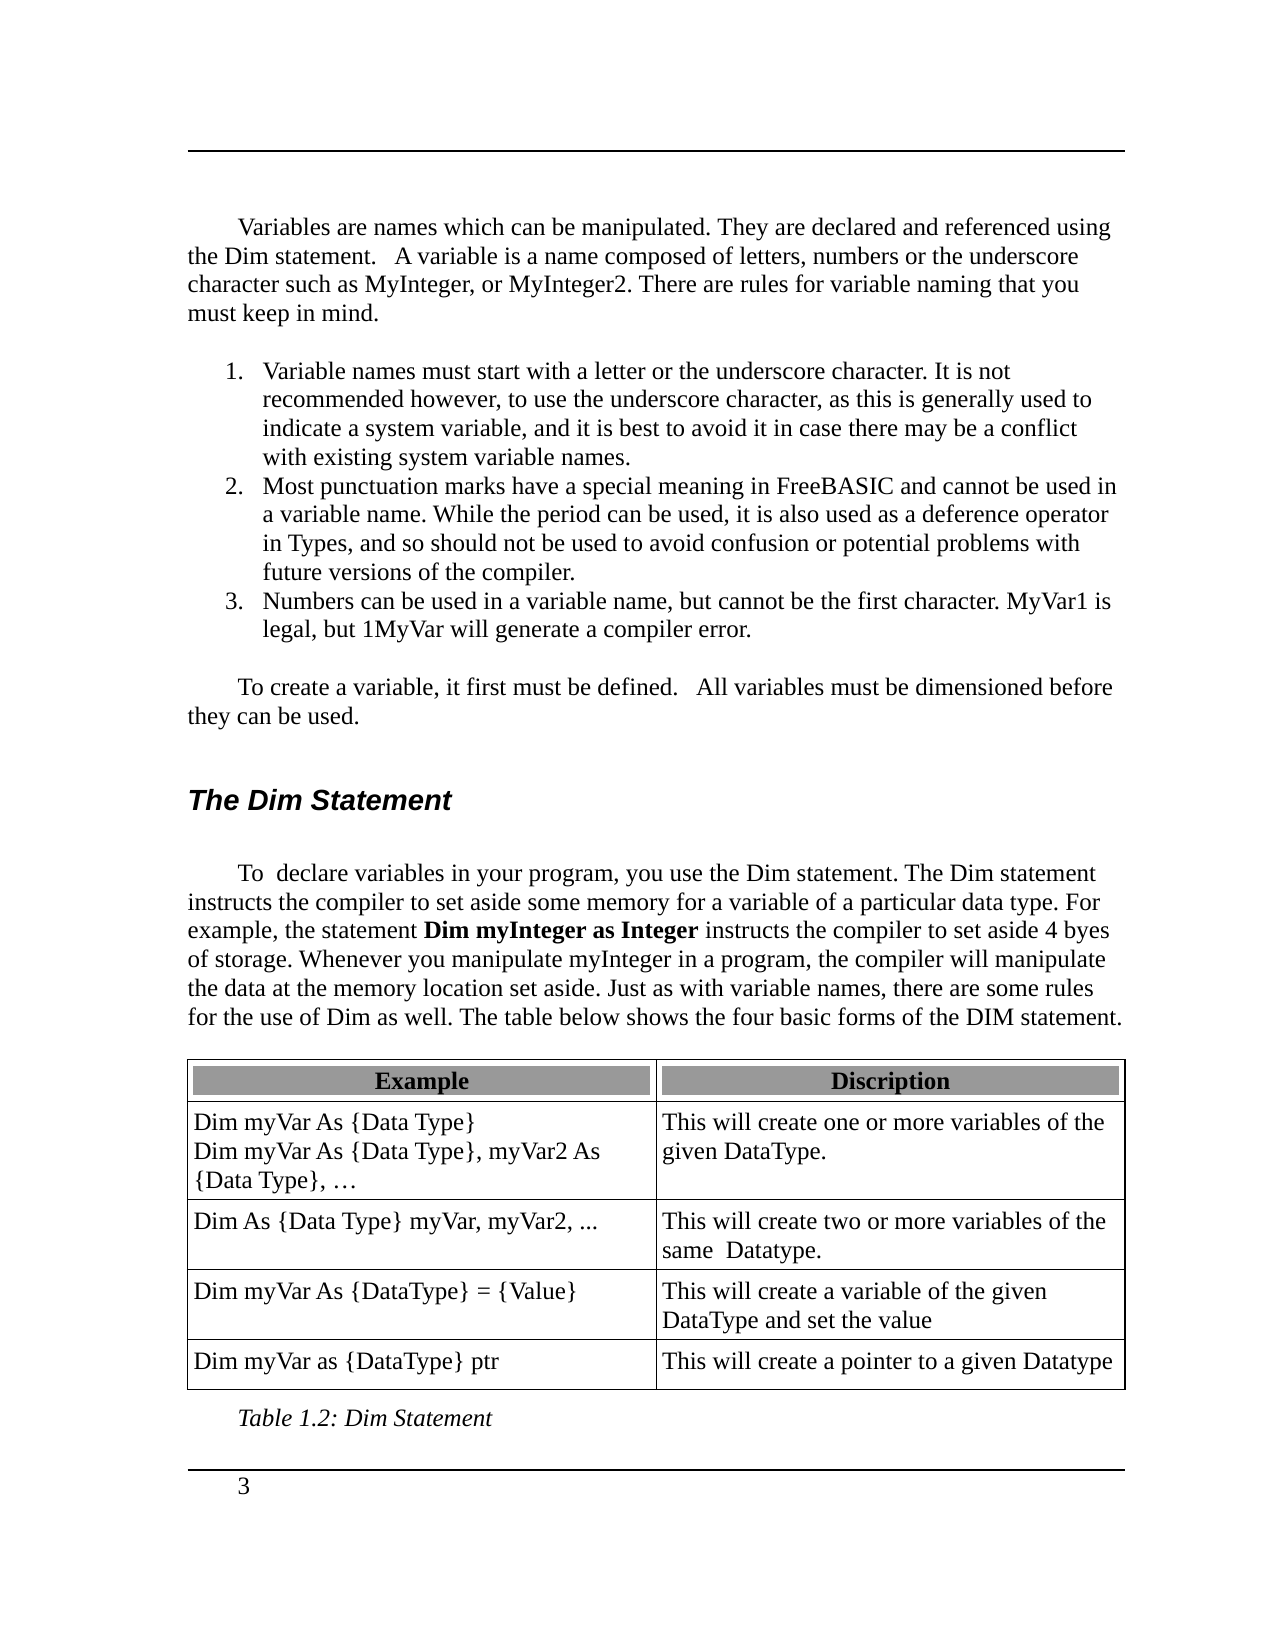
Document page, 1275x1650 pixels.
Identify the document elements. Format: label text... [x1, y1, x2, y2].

table_cell Dim myVar As {Data Type} Dim myVar As {Data Type}, myVar2 As {Data Type}, … [188, 1102, 656, 1199]
list Variable names must start with a letter or the underscore character. It is not recommended however, to use the underscore character, as this is generally used to indicate a system variable, and it is best to avoid it in case there may be a conflict with existing system variable names. [225, 356, 1125, 471]
table_cell Dim myVar as {DataType} ptr [188, 1340, 656, 1389]
list Numbers can be used in a variable name, but cannot be the first character. MyVar1 is legal, but 1MyVar will generate a compiler error. [225, 586, 1125, 643]
table_cell This will create a pointer to a given Datatype [657, 1340, 1124, 1389]
table_cell This will create two or more variables of the same Datatype. [657, 1200, 1124, 1269]
table_header Discription [657, 1060, 1124, 1101]
table_cell Dim As {Data Type} myVar, myVar2, ... [188, 1200, 656, 1269]
table_cell This will create a variable of the given DataType and set the value [657, 1270, 1124, 1339]
text Variables are names which can be manipulated. They are declared and referenced using the Dim statement. A variable is a name composed of letters, numbers or the underscore character such as MyInteger, or MyInteger2. There are rules for variable naming that you must keep in mind. [187, 212, 1125, 327]
table_cell Dim myVar As {DataType} = {Value} [188, 1270, 656, 1339]
table_cell This will create one or more variables of the given DataType. [657, 1102, 1124, 1199]
subtitle The Dim Statement [187, 783, 1125, 817]
text To declare variables in your program, you use the Dim statement. The Dim statement instructs the compiler to set aside some memory for a variable of a particular data type. For example, the statement Dim myInteger as Integer instructs the compiler to set aside 4 byes of storage. Whenever you manipulate myInteger in a program, the compiler will manipulate the data at the memory location set aside. Just as with variable names, there are some rules for the use of Dim as well. The table below shows the four basic forms of the DIM statement. [187, 858, 1125, 1031]
text Table 1.2: Dim Statement [187, 1403, 1125, 1432]
text To create a variable, it first must be defined. All variables must be dimensioned before they can be used. [187, 672, 1125, 729]
list Most punctuation marks have a special meaning in FreeBASIC and cannot be used in a variable name. While the period can be used, it is also used as a deference operator in Types, and so should not be used to avoid confusion or potential problems with future versions of the compiler. [225, 471, 1125, 586]
table_header Example [188, 1060, 656, 1101]
